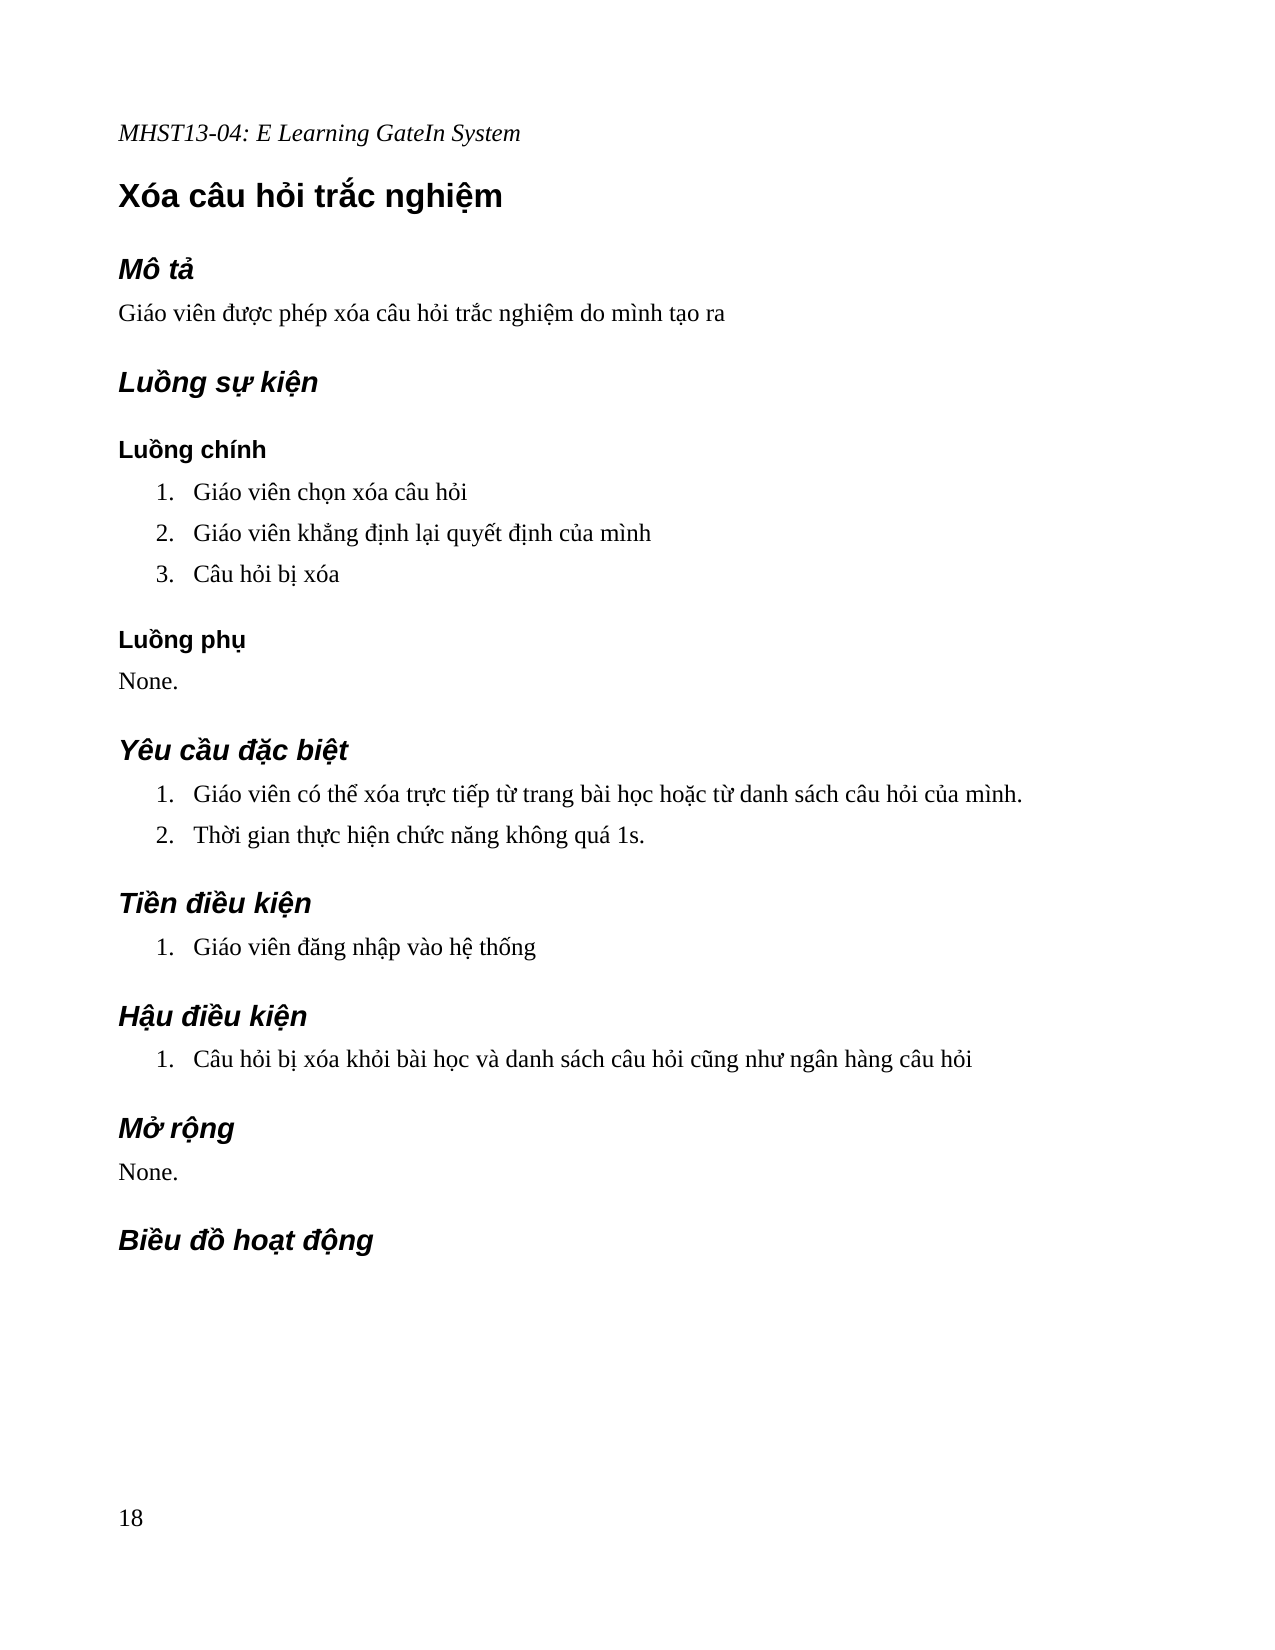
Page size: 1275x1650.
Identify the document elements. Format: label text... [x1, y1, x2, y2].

subtitle Xóa câu hỏi trắc nghiệm [118, 176, 1157, 215]
text None. [118, 1157, 1157, 1186]
subtitle Yêu cầu đặc biệt [118, 733, 1157, 766]
list Giáo viên chọn xóa câu hỏi [156, 477, 1157, 505]
list Giáo viên đăng nhập vào hệ thống [156, 932, 1157, 961]
list Câu hỏi bị xóa khỏi bài học và danh sách câu hỏi cũng như ngân hàng câu hỏi [156, 1044, 1157, 1073]
subtitle Biều đồ hoạt động [118, 1223, 1157, 1257]
text Giáo viên được phép xóa câu hỏi trắc nghiệm do mình tạo ra [118, 298, 1157, 327]
subtitle Hậu điều kiện [118, 998, 1157, 1032]
subtitle Luồng phụ [118, 625, 1157, 654]
list Thời gian thực hiện chức năng không quá 1s. [156, 820, 1157, 849]
text None. [118, 666, 1157, 695]
subtitle Mở rộng [118, 1111, 1157, 1144]
subtitle Tiền điều kiện [118, 886, 1157, 920]
list Giáo viên khẳng định lại quyết định của mình [156, 518, 1157, 547]
subtitle Mô tả [118, 252, 1157, 286]
subtitle Luồng chính [118, 436, 1157, 464]
list Câu hỏi bị xóa [156, 559, 1157, 588]
list Giáo viên có thể xóa trực tiếp từ trang bài học hoặc từ danh sách câu hỏi của mình. [156, 779, 1157, 807]
subtitle Luồng sự kiện [118, 364, 1157, 398]
